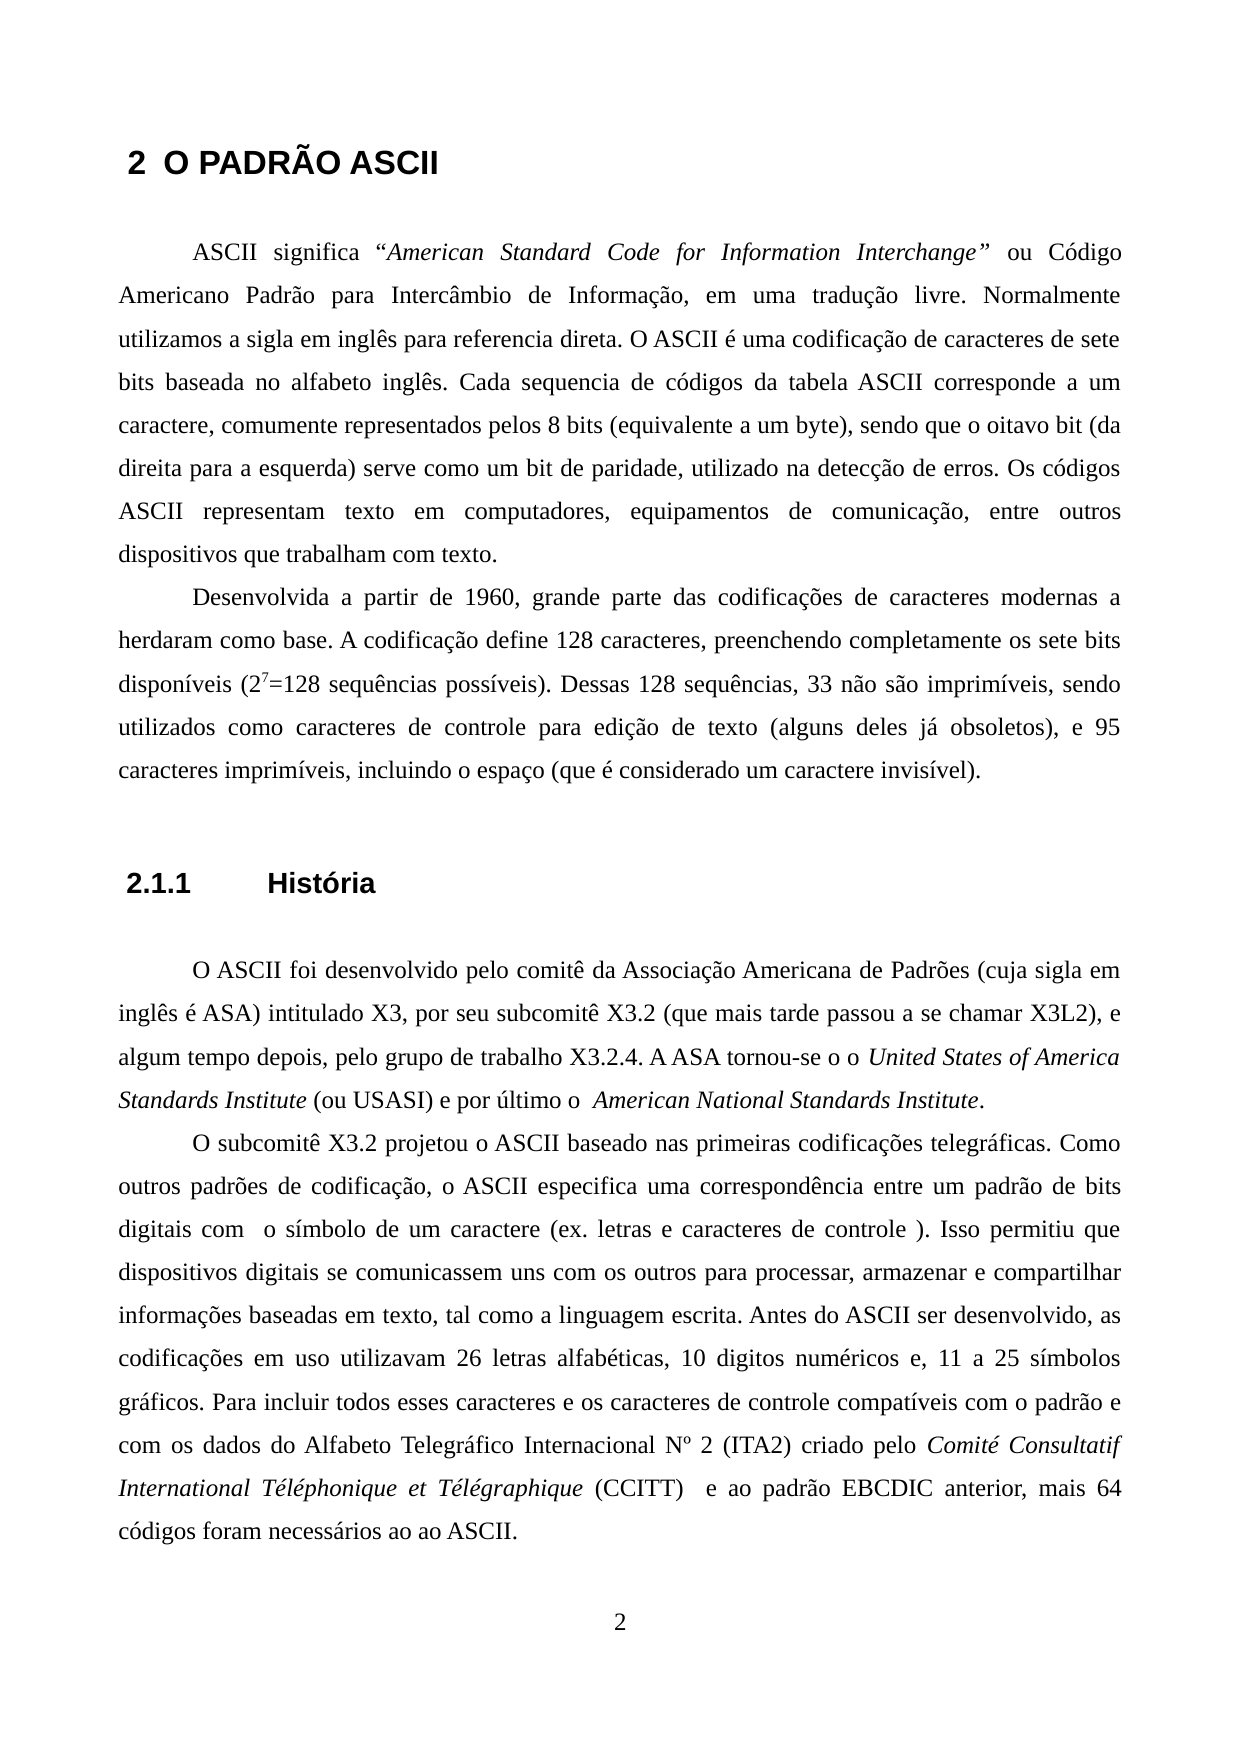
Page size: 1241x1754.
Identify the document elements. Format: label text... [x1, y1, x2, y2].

text O ASCII foi desenvolvido pelo comitê da Associação Americana de Padrões (cuja sigla em inglês é ASA) intitulado X3, por seu subcomitê X3.2 (que mais tarde passou a se chamar X3L2), e algum tempo depois, pelo grupo de trabalho X3.2.4. A ASA tornou-se o o United States of America Standards Institute (ou USASI) e por último o American National Standards Institute. [118, 955, 1122, 1113]
text ASCII significa “American Standard Code for Information Interchange” ou Código Americano Padrão para Intercâmbio de Informação, em uma tradução livre. Normalmente utilizamos a sigla em inglês para referencia direta. O ASCII é uma codificação de caracteres de sete bits baseada no alfabeto inglês. Cada sequencia de códigos da tabela ASCII corresponde a um caractere, comumente representados pelos 8 bits (equivalente a um byte), sendo que o oitavo bit (da direita para a esquerda) serve como um bit de paridade, utilizado na detecção de erros. Os códigos ASCII representam texto em computadores, equipamentos de comunicação, entre outros dispositivos que trabalham com texto. [118, 237, 1122, 568]
subtitle O PADRÃO ASCII [118, 143, 1122, 182]
subtitle História [118, 866, 1122, 900]
text Desenvolvida a partir de 1960, grande parte das codificações de caracteres modernas a herdaram como base. A codificação define 128 caracteres, preenchendo completamente os sete bits disponíveis (27=128 sequências possíveis). Dessas 128 sequências, 33 não são imprimíveis, sendo utilizados como caracteres de controle para edição de texto (alguns deles já obsoletos), e 95 caracteres imprimíveis, incluindo o espaço (que é considerado um caractere invisível). [118, 582, 1122, 784]
text O subcomitê X3.2 projetou o ASCII baseado nas primeiras codificações telegráficas. Como outros padrões de codificação, o ASCII especifica uma correspondência entre um padrão de bits digitais com o símbolo de um caractere (ex. letras e caracteres de controle ). Isso permitiu que dispositivos digitais se comunicassem uns com os outros para processar, armazenar e compartilhar informações baseadas em texto, tal como a linguagem escrita. Antes do ASCII ser desenvolvido, as codificações em uso utilizavam 26 letras alfabéticas, 10 digitos numéricos e, 11 a 25 símbolos gráficos. Para incluir todos esses caracteres e os caracteres de controle compatíveis com o padrão e com os dados do Alfabeto Telegráfico Internacional Nº 2 (ITA2) criado pelo Comité Consultatif International Téléphonique et Télégraphique (CCITT) e ao padrão EBCDIC anterior, mais 64 códigos foram necessários ao ao ASCII. [118, 1128, 1122, 1545]
